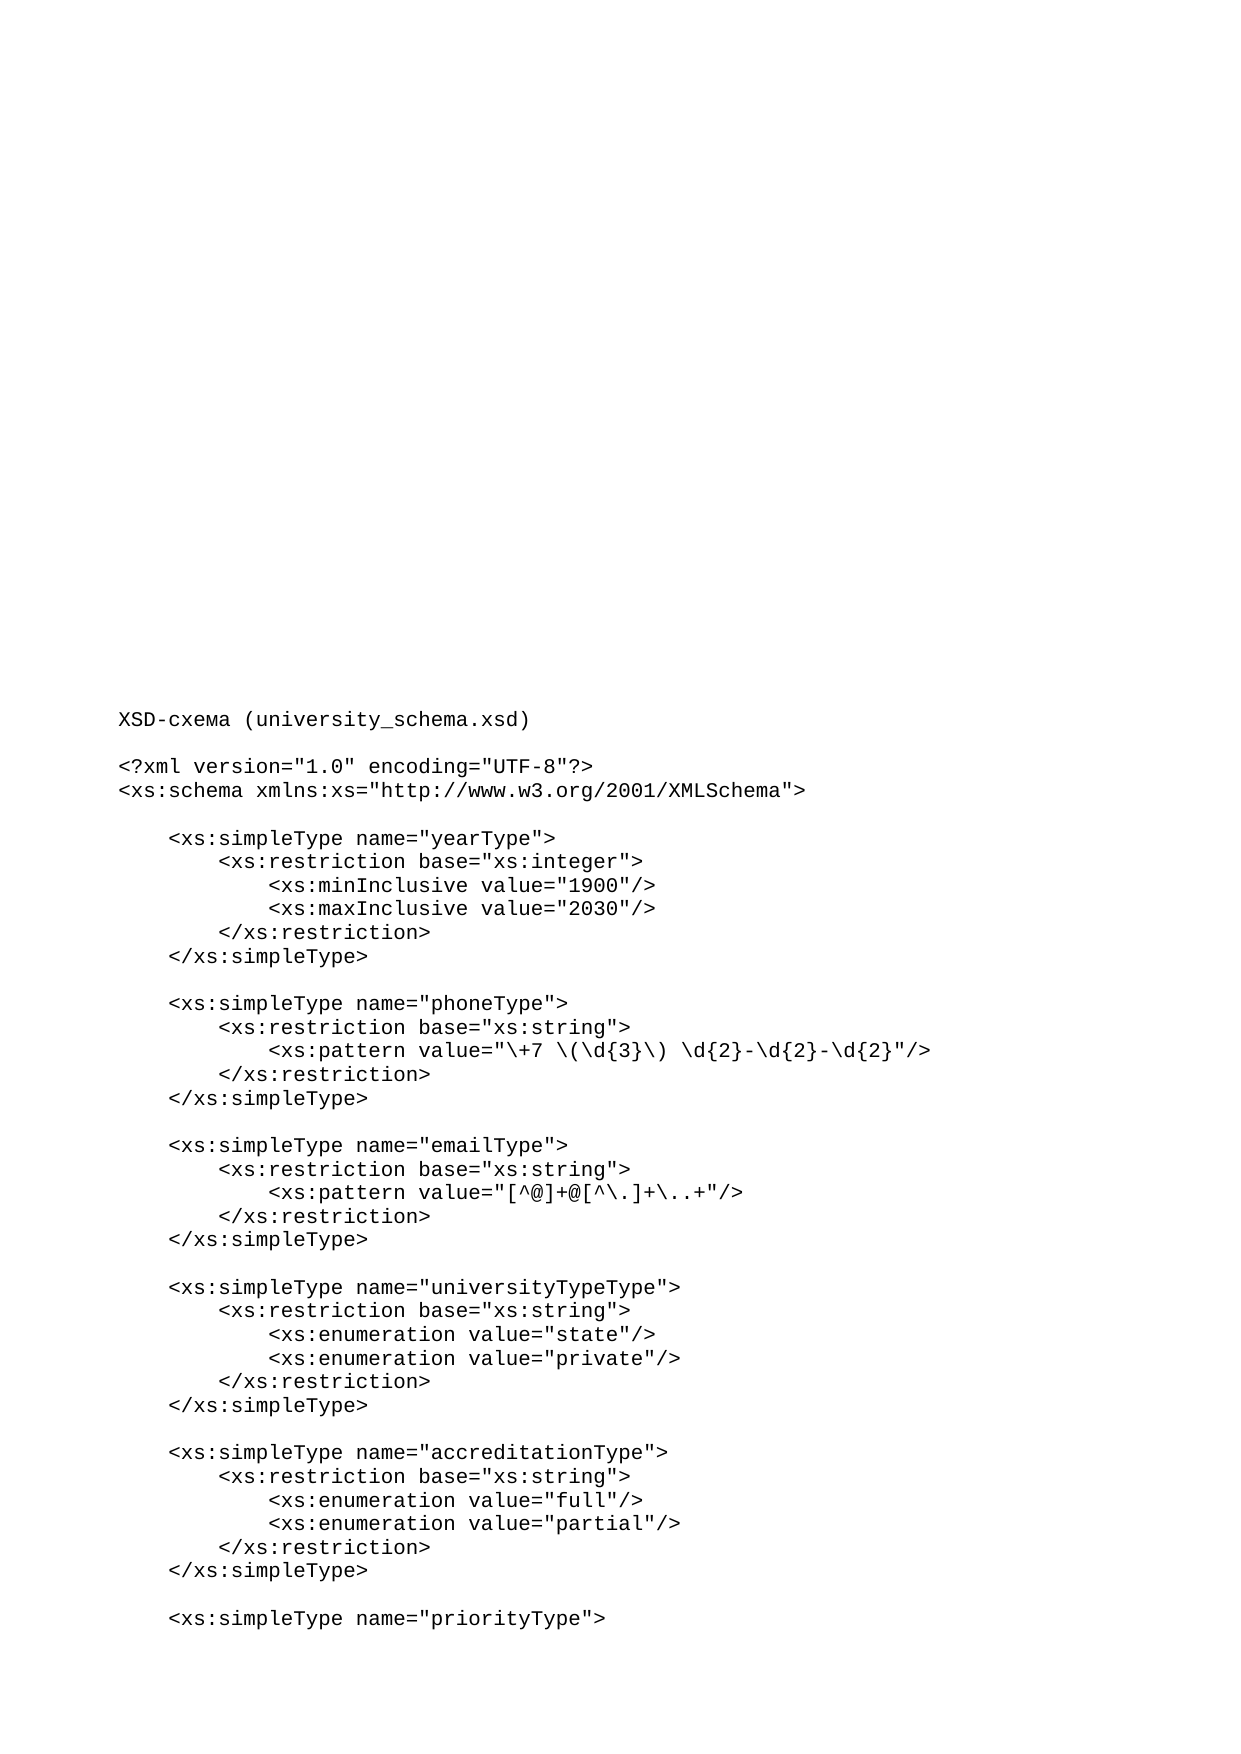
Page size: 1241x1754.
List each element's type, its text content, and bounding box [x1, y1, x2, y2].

text </xs:simpleType> [118, 1395, 1122, 1419]
text XSD-схема (university_schema.xsd) [118, 709, 1122, 733]
text <xs:simpleType name="universityTypeType"> [118, 1277, 1122, 1300]
text </xs:restriction> [118, 1206, 1122, 1229]
text <xs:enumeration value="full"/> [118, 1489, 1122, 1513]
text <xs:enumeration value="state"/> [118, 1324, 1122, 1348]
text <xs:schema xmlns:xs="http://www.w3.org/2001/XMLSchema"> [118, 780, 1122, 804]
text <xs:simpleType name="priorityType"> [118, 1608, 1122, 1631]
text <xs:maxInclusive value="2030"/> [118, 898, 1122, 922]
text </xs:simpleType> [118, 1088, 1122, 1111]
text <xs:simpleType name="yearType"> [118, 827, 1122, 851]
text <xs:pattern value="\+7 \(\d{3}\) \d{2}-\d{2}-\d{2}"/> [118, 1040, 1122, 1064]
text <xs:minInclusive value="1900"/> [118, 875, 1122, 898]
text </xs:simpleType> [118, 946, 1122, 969]
text </xs:simpleType> [118, 1561, 1122, 1584]
text <?xml version="1.0" encoding="UTF-8"?> [118, 757, 1122, 780]
text <xs:restriction base="xs:string"> [118, 1300, 1122, 1324]
text </xs:simpleType> [118, 1229, 1122, 1253]
text <xs:restriction base="xs:string"> [118, 1017, 1122, 1040]
text </xs:restriction> [118, 1064, 1122, 1088]
text <xs:enumeration value="private"/> [118, 1348, 1122, 1371]
text <xs:pattern value="[^@]+@[^\.]+\..+"/> [118, 1182, 1122, 1206]
text </xs:restriction> [118, 922, 1122, 946]
text </xs:restriction> [118, 1371, 1122, 1395]
text <xs:simpleType name="phoneType"> [118, 993, 1122, 1017]
text <xs:restriction base="xs:string"> [118, 1466, 1122, 1489]
text </xs:restriction> [118, 1537, 1122, 1561]
text <xs:restriction base="xs:integer"> [118, 851, 1122, 875]
text <xs:simpleType name="accreditationType"> [118, 1442, 1122, 1466]
text <xs:restriction base="xs:string"> [118, 1158, 1122, 1182]
text <xs:enumeration value="partial"/> [118, 1513, 1122, 1537]
text <xs:simpleType name="emailType"> [118, 1135, 1122, 1158]
